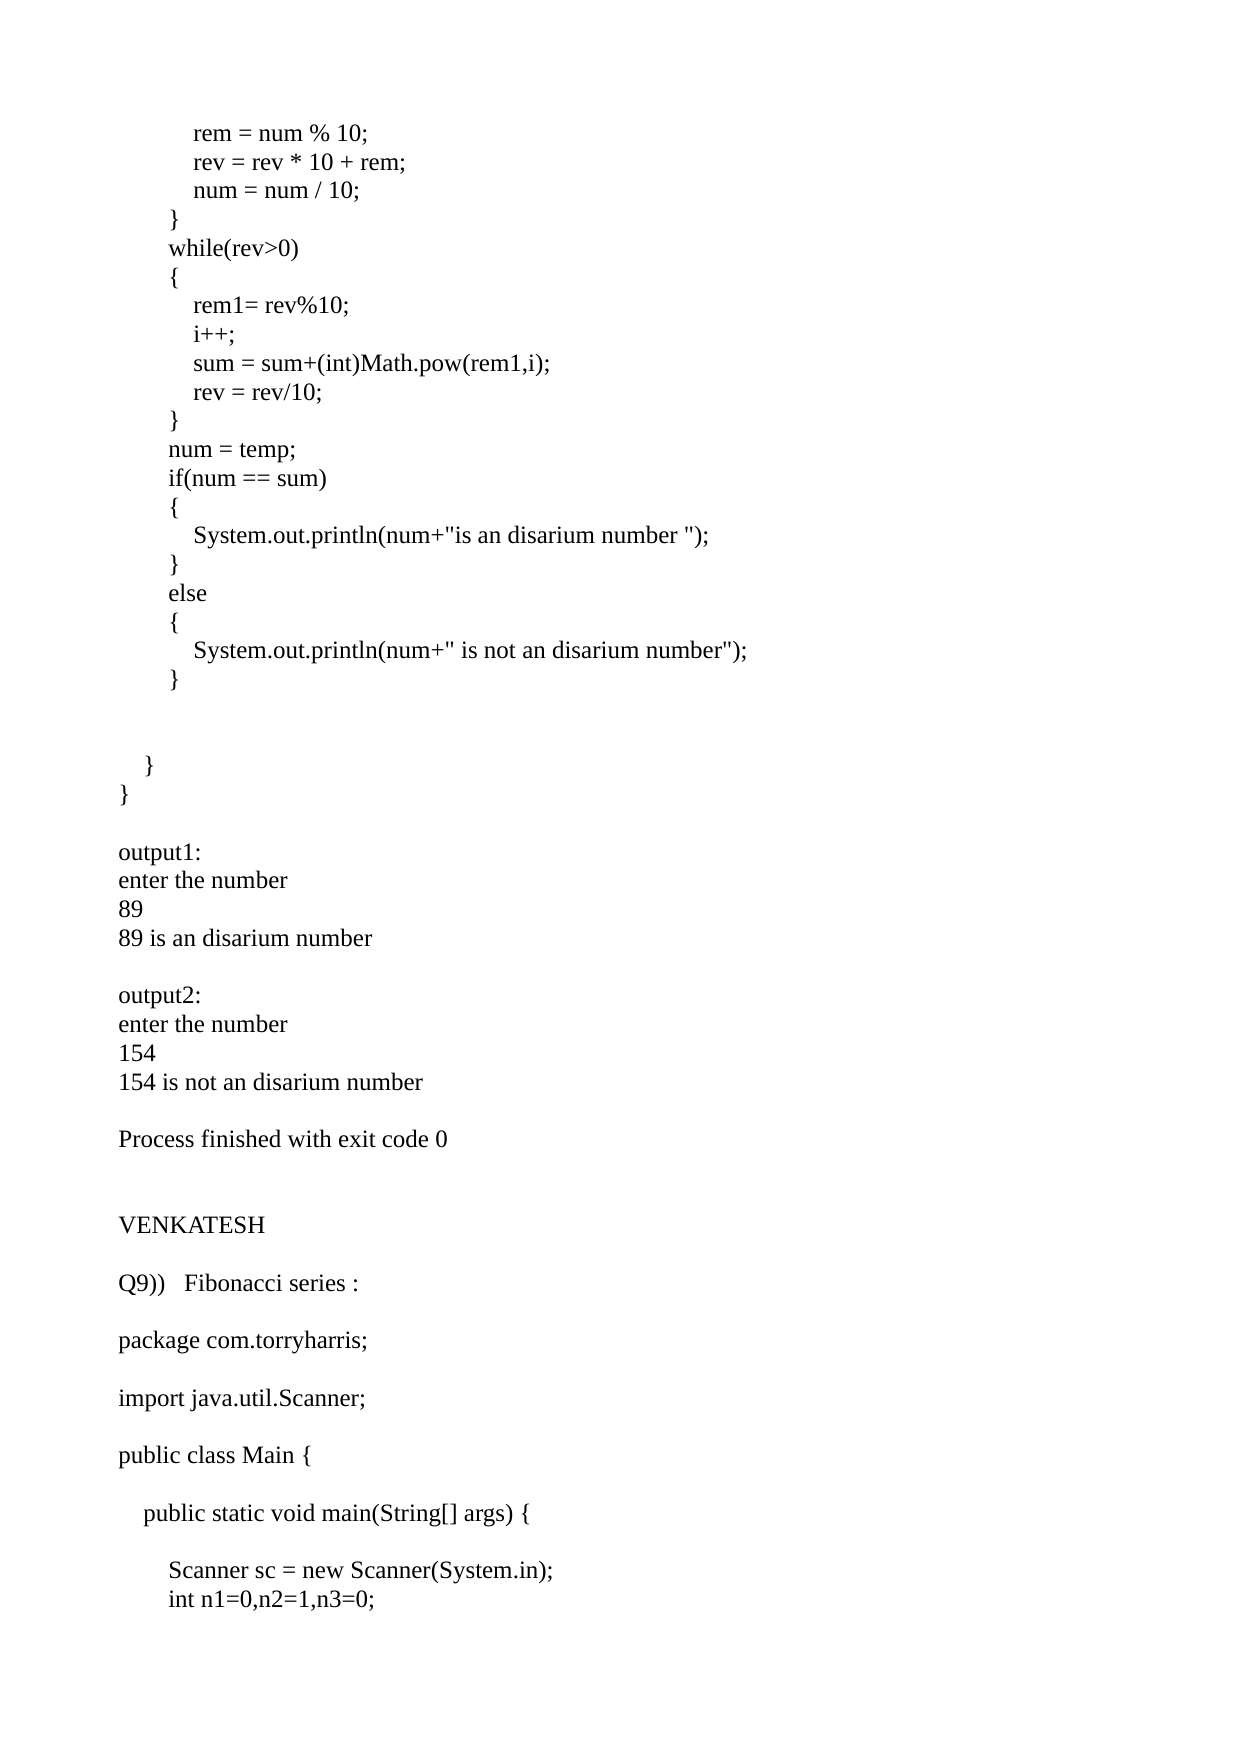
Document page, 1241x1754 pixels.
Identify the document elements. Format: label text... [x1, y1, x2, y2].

text } [118, 204, 1122, 233]
text Q9)) Fibonacci series : [118, 1268, 1122, 1297]
text num = temp; [118, 434, 1122, 463]
text } [118, 406, 1122, 434]
text public static void main(String[] args) { [118, 1498, 1122, 1527]
text output2: [118, 981, 1122, 1009]
text 89 [118, 894, 1122, 923]
text { [118, 607, 1122, 636]
text i++; [118, 319, 1122, 348]
text rev = rev * 10 + rem; [118, 147, 1122, 176]
text } [118, 779, 1122, 808]
text rem = num % 10; [118, 118, 1122, 147]
text } [118, 664, 1122, 693]
text 154 [118, 1038, 1122, 1067]
text while(rev>0) [118, 233, 1122, 262]
text } [118, 751, 1122, 779]
text enter the number [118, 866, 1122, 894]
text { [118, 262, 1122, 291]
text rem1= rev%10; [118, 291, 1122, 319]
text output1: [118, 837, 1122, 866]
text System.out.println(num+"is an disarium number "); [118, 521, 1122, 549]
text { [118, 492, 1122, 521]
text import java.util.Scanner; [118, 1383, 1122, 1412]
text Process finished with exit code 0 [118, 1124, 1122, 1153]
text sum = sum+(int)Math.pow(rem1,i); [118, 348, 1122, 377]
text 154 is not an disarium number [118, 1067, 1122, 1096]
text package com.torryharris; [118, 1326, 1122, 1354]
text int n1=0,n2=1,n3=0; [118, 1584, 1122, 1613]
text } [118, 549, 1122, 578]
text Scanner sc = new Scanner(System.in); [118, 1556, 1122, 1584]
text num = num / 10; [118, 176, 1122, 204]
text rev = rev/10; [118, 377, 1122, 406]
text if(num == sum) [118, 463, 1122, 492]
text VENKATESH [118, 1211, 1122, 1239]
text System.out.println(num+" is not an disarium number"); [118, 636, 1122, 664]
text enter the number [118, 1009, 1122, 1038]
text 89 is an disarium number [118, 923, 1122, 952]
text public class Main { [118, 1441, 1122, 1469]
text else [118, 578, 1122, 607]
